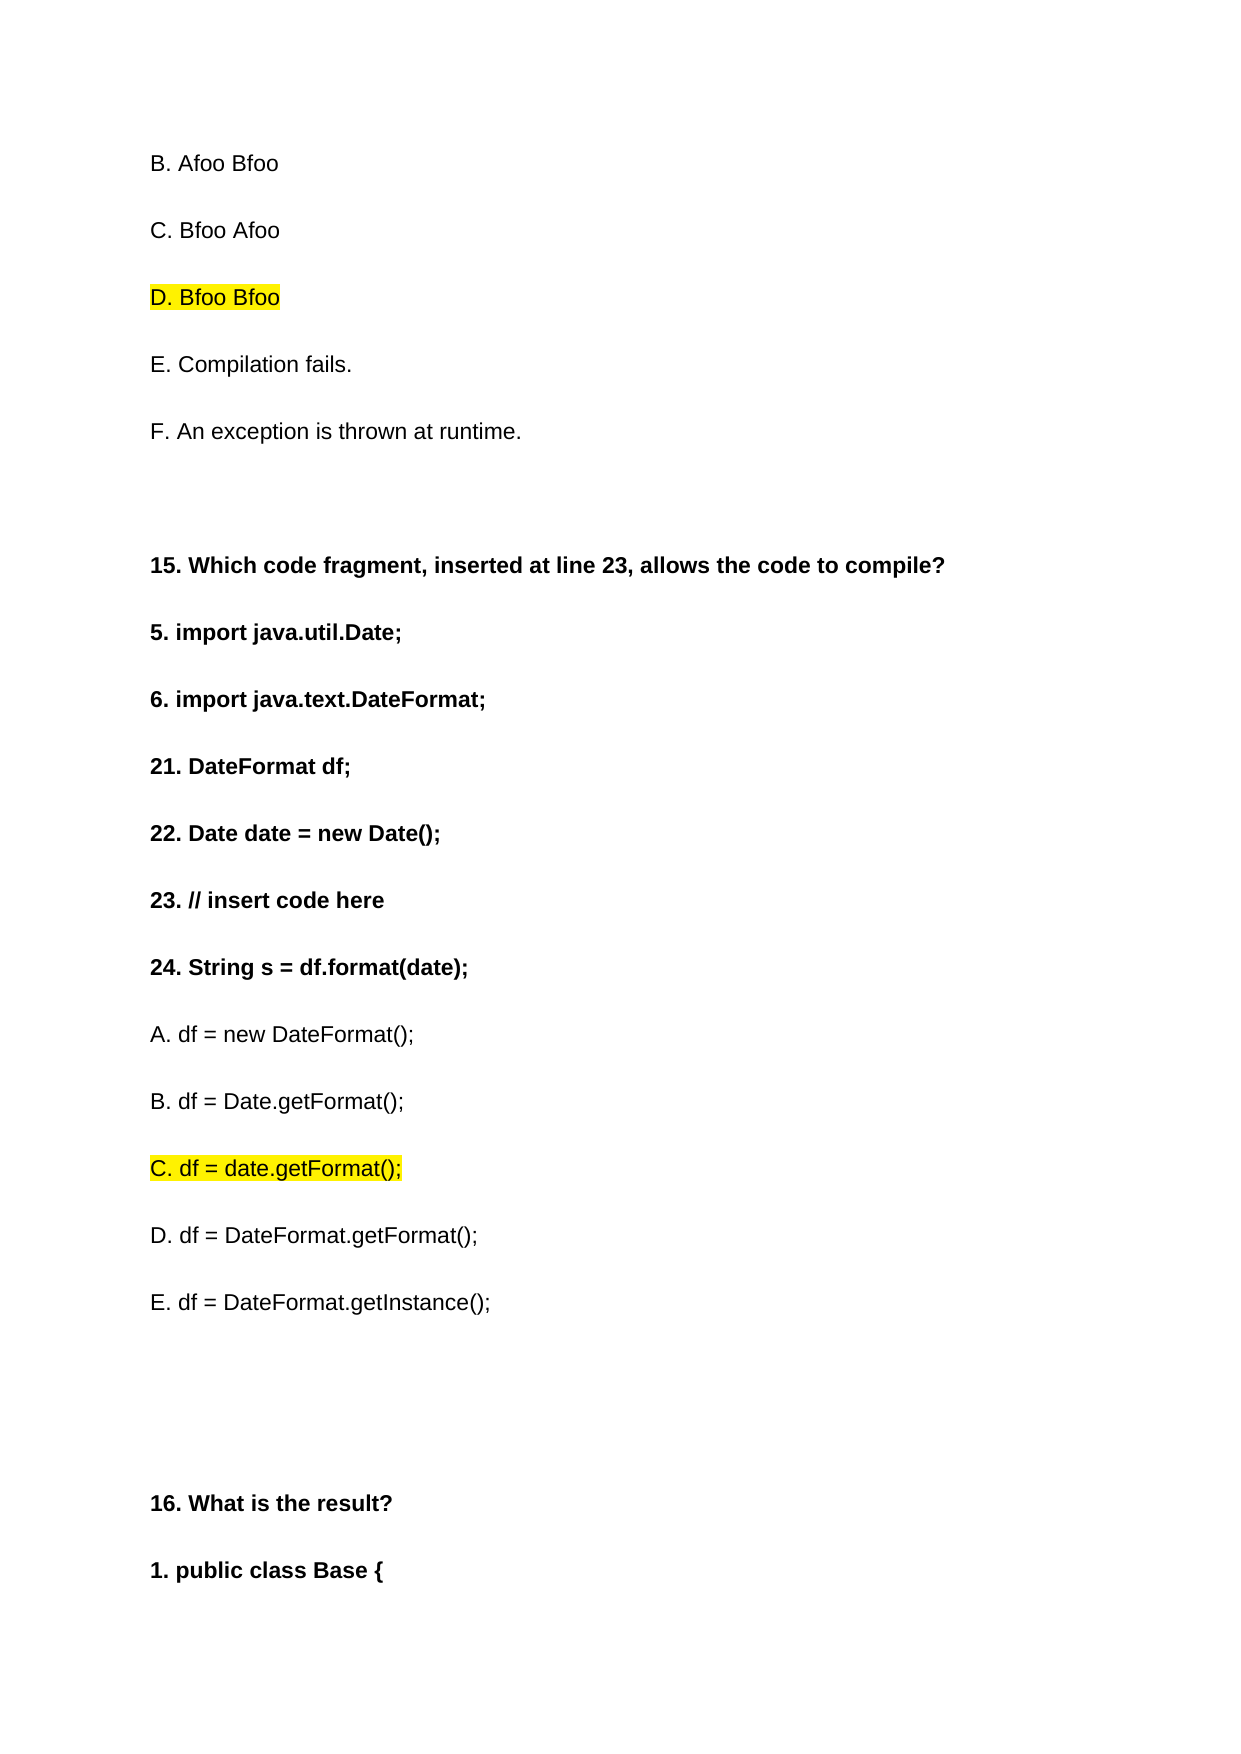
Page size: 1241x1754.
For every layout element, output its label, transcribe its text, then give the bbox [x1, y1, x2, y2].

text 21. DateFormat df; [150, 753, 1090, 779]
text 23. // insert code here [150, 887, 1090, 913]
text B. Afoo Bfoo [150, 150, 1090, 176]
text 6. import java.text.DateFormat; [150, 686, 1090, 712]
text 16. What is the result? [150, 1489, 1090, 1516]
text B. df = Date.getFormat(); [150, 1088, 1090, 1114]
text E. df = DateFormat.getInstance(); [150, 1289, 1090, 1315]
text 15. Which code fragment, inserted at line 23, allows the code to compile? [150, 552, 1090, 578]
text 22. Date date = new Date(); [150, 820, 1090, 846]
text A. df = new DateFormat(); [150, 1021, 1090, 1047]
text D. Bfoo Bfoo [150, 284, 1090, 310]
text C. df = date.getFormat(); [150, 1155, 1090, 1181]
text 5. import java.util.Date; [150, 619, 1090, 645]
text 24. String s = df.format(date); [150, 954, 1090, 980]
text 1. public class Base { [150, 1557, 1090, 1583]
text F. An exception is thrown at runtime. [150, 418, 1090, 444]
text E. Compilation fails. [150, 351, 1090, 377]
text C. Bfoo Afoo [150, 217, 1090, 243]
text D. df = DateFormat.getFormat(); [150, 1222, 1090, 1248]
